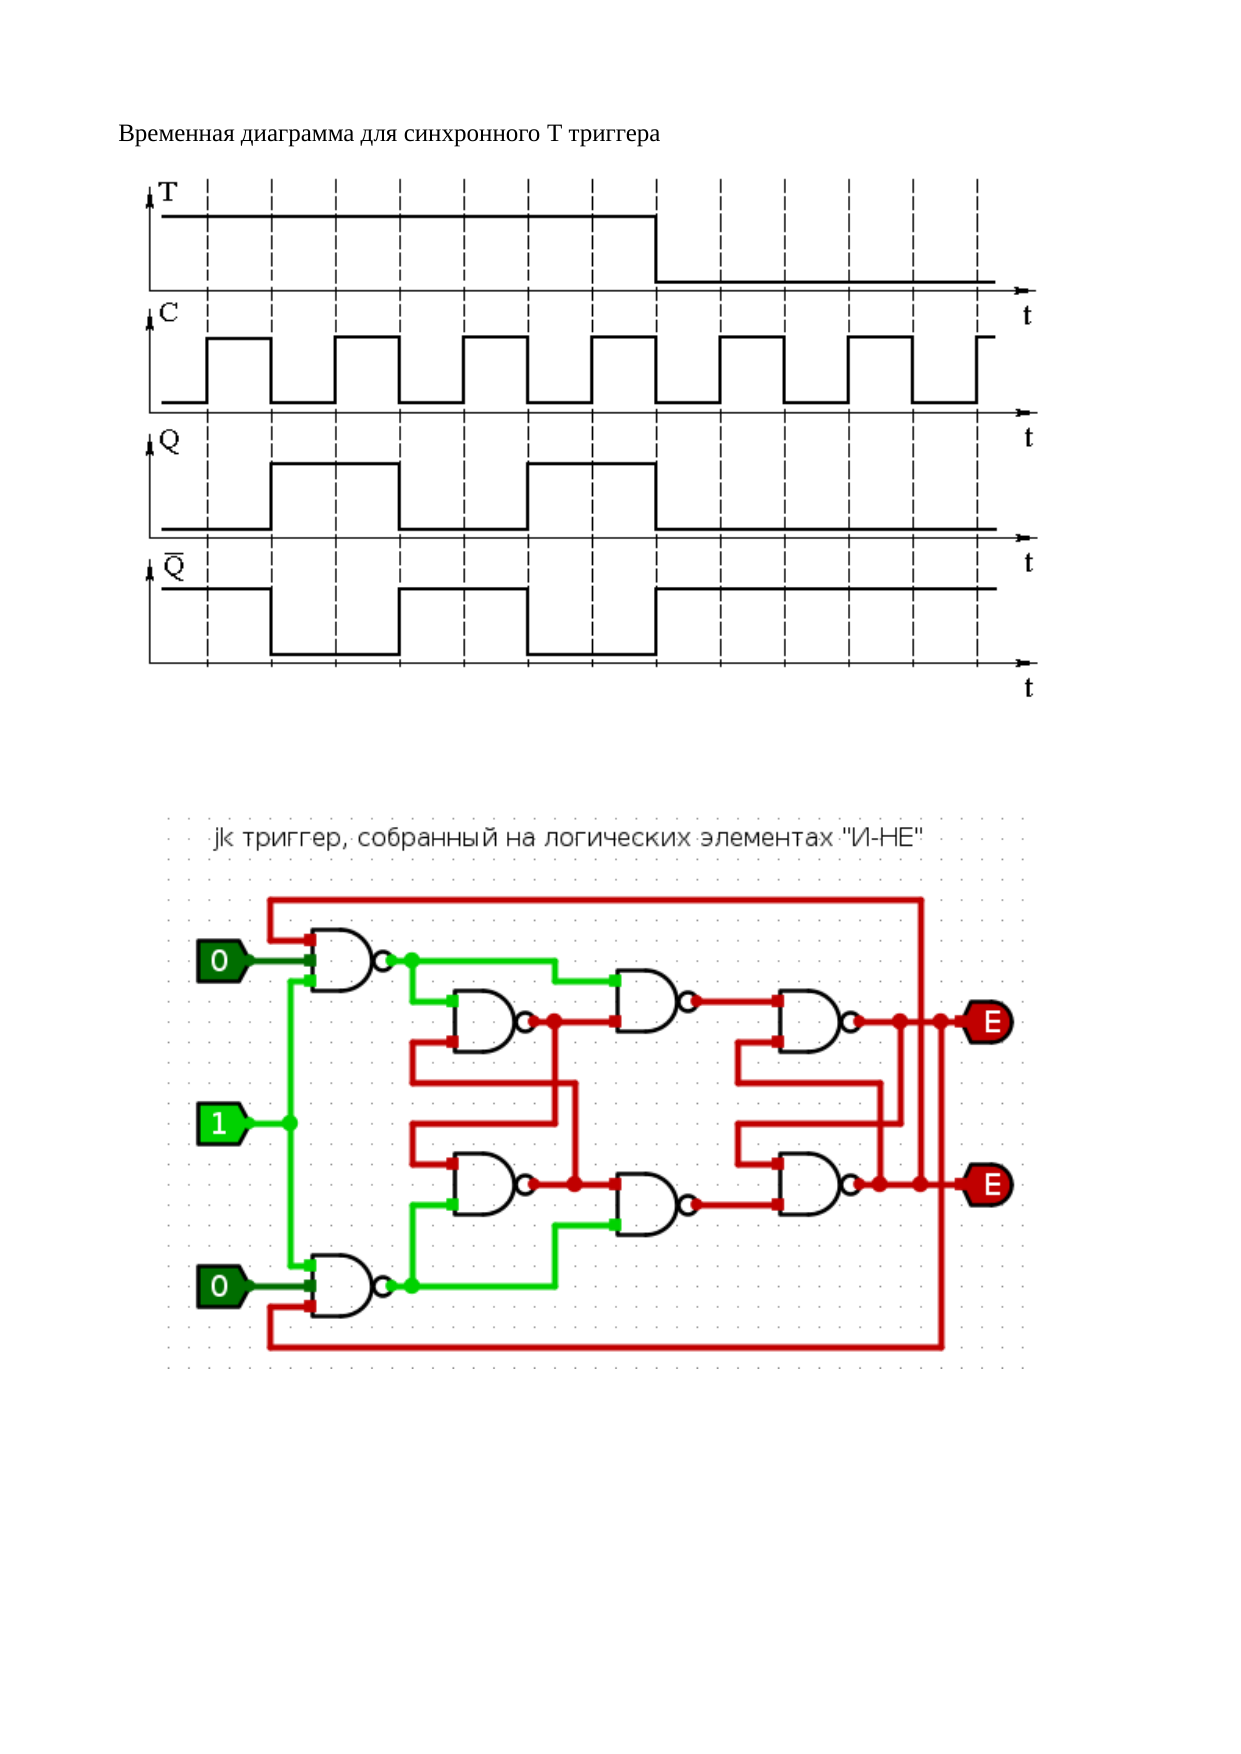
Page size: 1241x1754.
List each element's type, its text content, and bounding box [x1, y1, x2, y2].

picture [165, 801, 1041, 1369]
text Временная диаграмма для синхронного T триггера [118, 118, 1122, 708]
picture [118, 162, 1065, 708]
